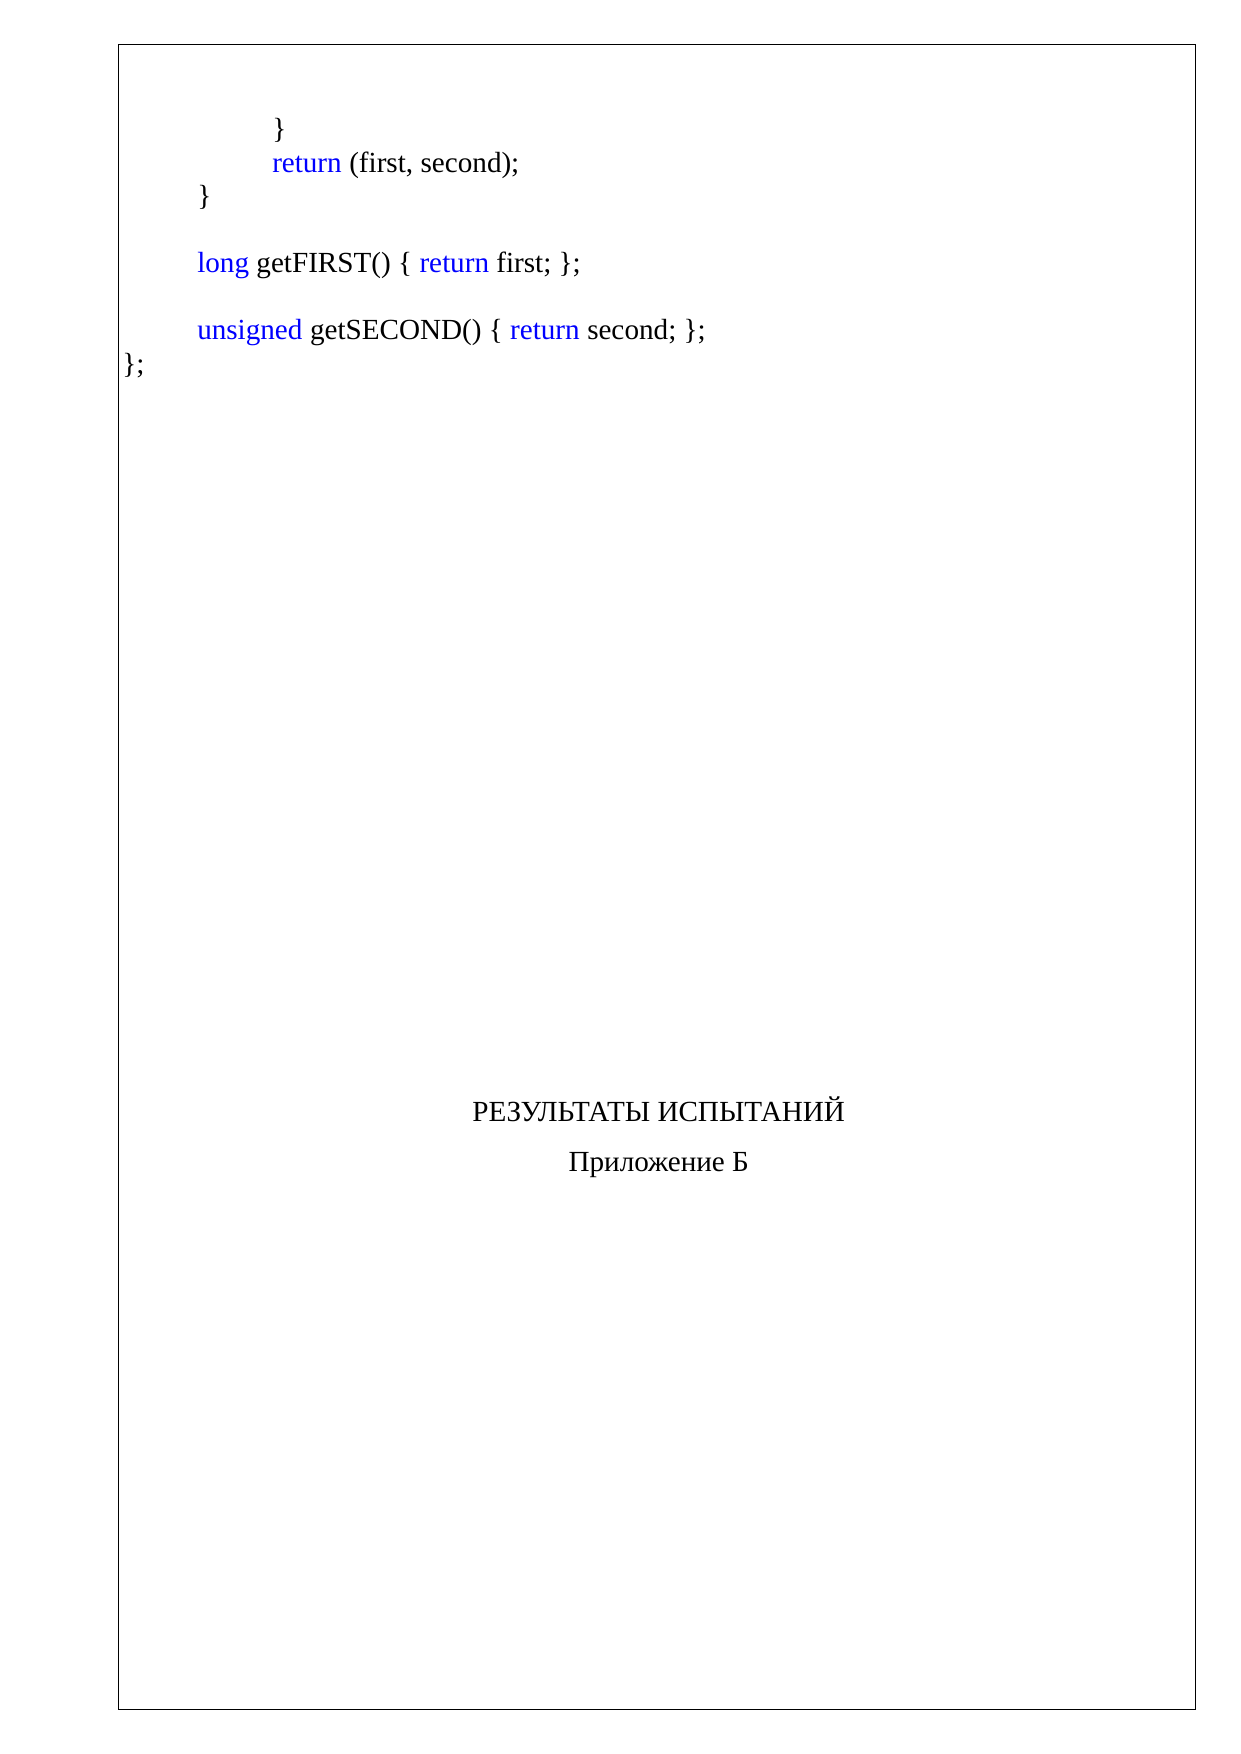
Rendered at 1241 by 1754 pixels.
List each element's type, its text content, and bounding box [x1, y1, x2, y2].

text }; [122, 346, 1192, 379]
text Приложение Б [122, 1144, 1195, 1178]
text long getFIRST() { return first; }; [122, 245, 1192, 279]
text } [122, 178, 1192, 212]
text } [122, 111, 1192, 145]
text unsigned getSECOND() { return second; }; [122, 312, 1192, 346]
text РЕЗУЛЬТАТЫ ИСПЫТАНИЙ [122, 1094, 1195, 1128]
text return (first, second); [122, 145, 1192, 178]
